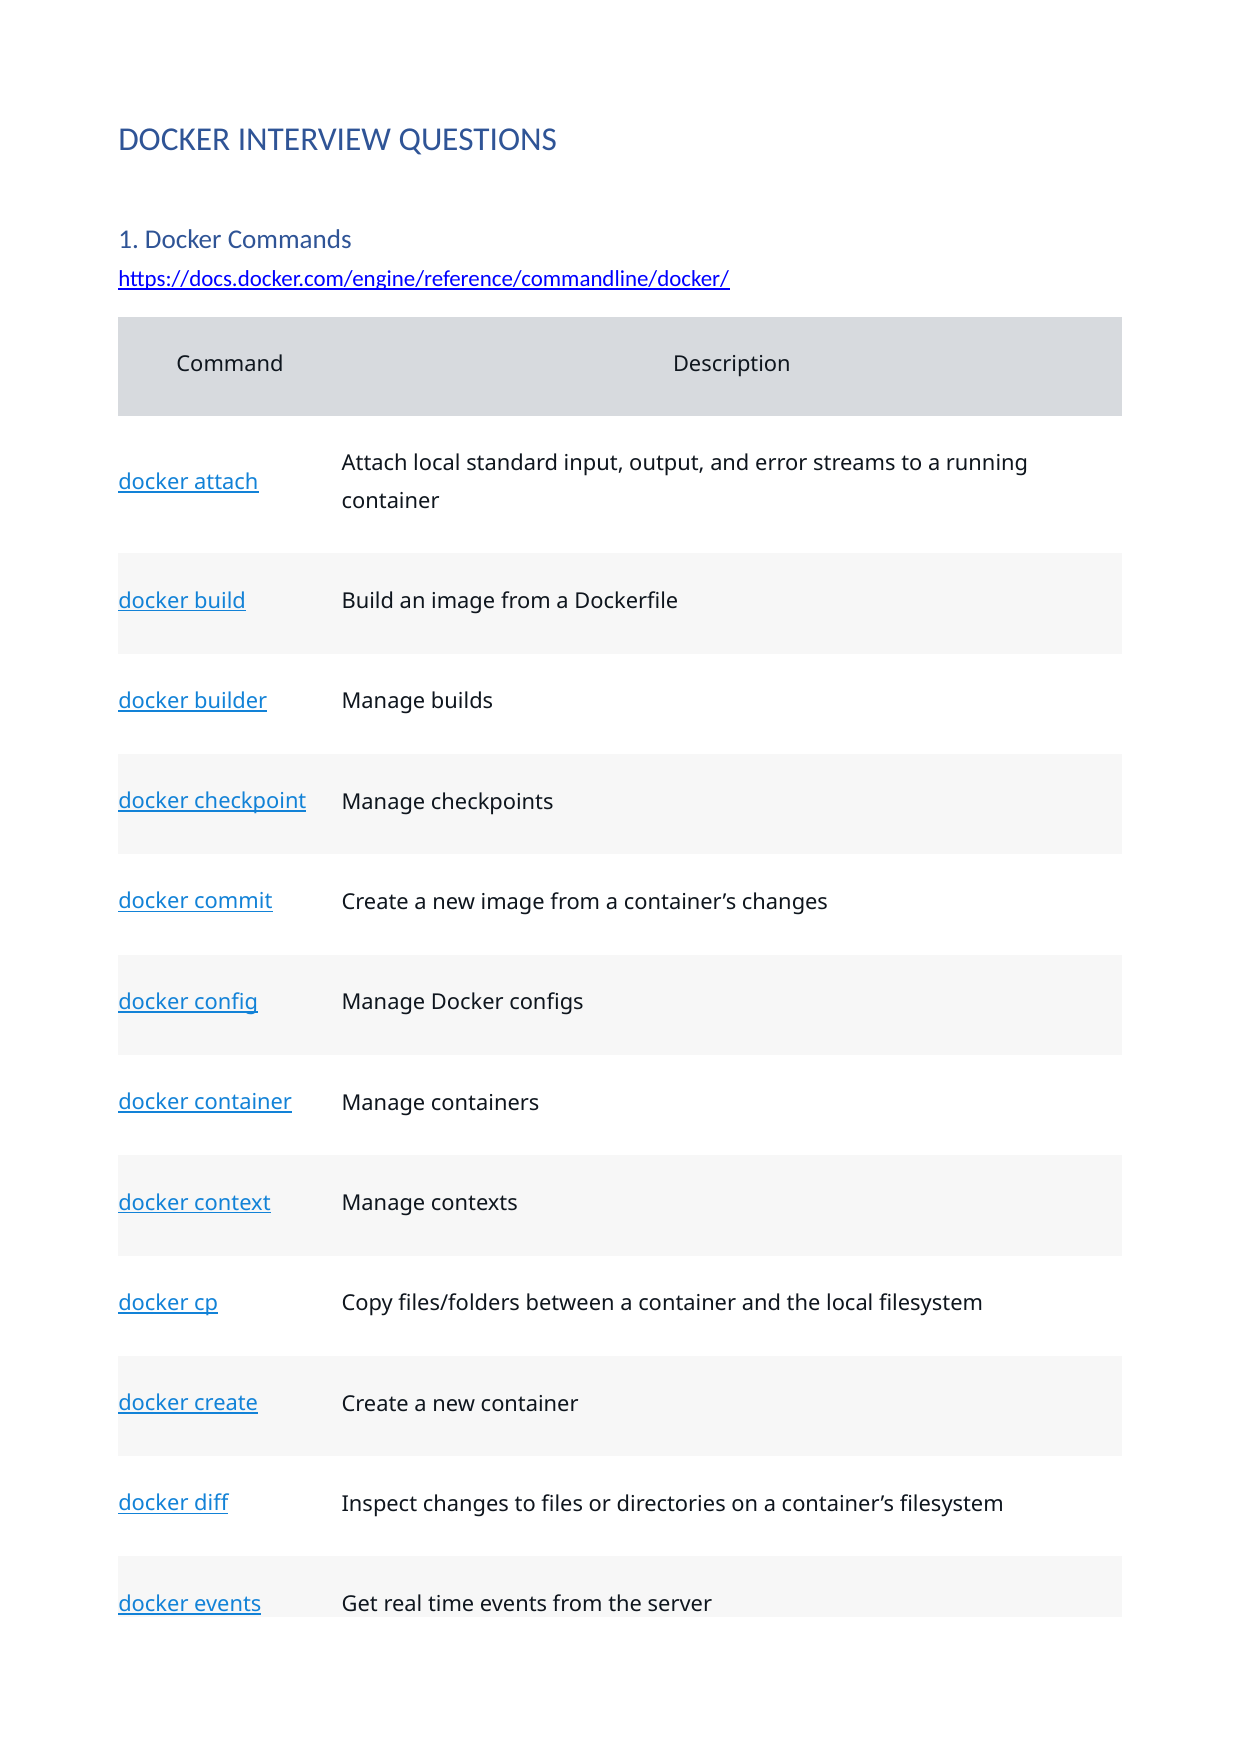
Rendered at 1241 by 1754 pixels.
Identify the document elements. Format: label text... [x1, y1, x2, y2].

table_cell docker create [118, 1356, 341, 1456]
table_cell Manage checkpoints [341, 754, 1122, 854]
table_cell docker container [118, 1055, 341, 1155]
table_cell docker config [118, 955, 341, 1055]
table_cell Manage contexts [341, 1155, 1122, 1256]
text https://docs.docker.com/engine/reference/commandline/docker/ [118, 264, 1122, 292]
table_cell docker checkpoint [118, 754, 341, 854]
table_cell docker context [118, 1155, 341, 1256]
table_cell docker attach [118, 416, 341, 553]
table_cell Copy files/folders between a container and the local filesystem [341, 1256, 1122, 1356]
table_cell Attach local standard input, output, and error streams to a running container [341, 416, 1122, 553]
subtitle 1. Docker Commands [118, 222, 1122, 255]
subtitle DOCKER INTERVIEW QUESTIONS [118, 118, 1122, 159]
table_cell docker cp [118, 1256, 341, 1356]
table_cell docker commit [118, 854, 341, 954]
table_cell Get real time events from the server [341, 1556, 1122, 1617]
table_cell Create a new container [341, 1356, 1122, 1456]
table_cell Manage Docker configs [341, 955, 1122, 1055]
table_header Command [118, 317, 341, 416]
table_cell docker build [118, 553, 341, 654]
table_cell Build an image from a Dockerfile [341, 553, 1122, 654]
table_cell docker builder [118, 654, 341, 754]
table_cell docker events [118, 1556, 341, 1617]
table_header Description [341, 317, 1122, 416]
table_cell Manage builds [341, 654, 1122, 754]
table_cell Inspect changes to files or directories on a container’s filesystem [341, 1456, 1122, 1556]
table_cell Create a new image from a container’s changes [341, 854, 1122, 954]
table_cell docker diff [118, 1456, 341, 1556]
table_cell Manage containers [341, 1055, 1122, 1155]
